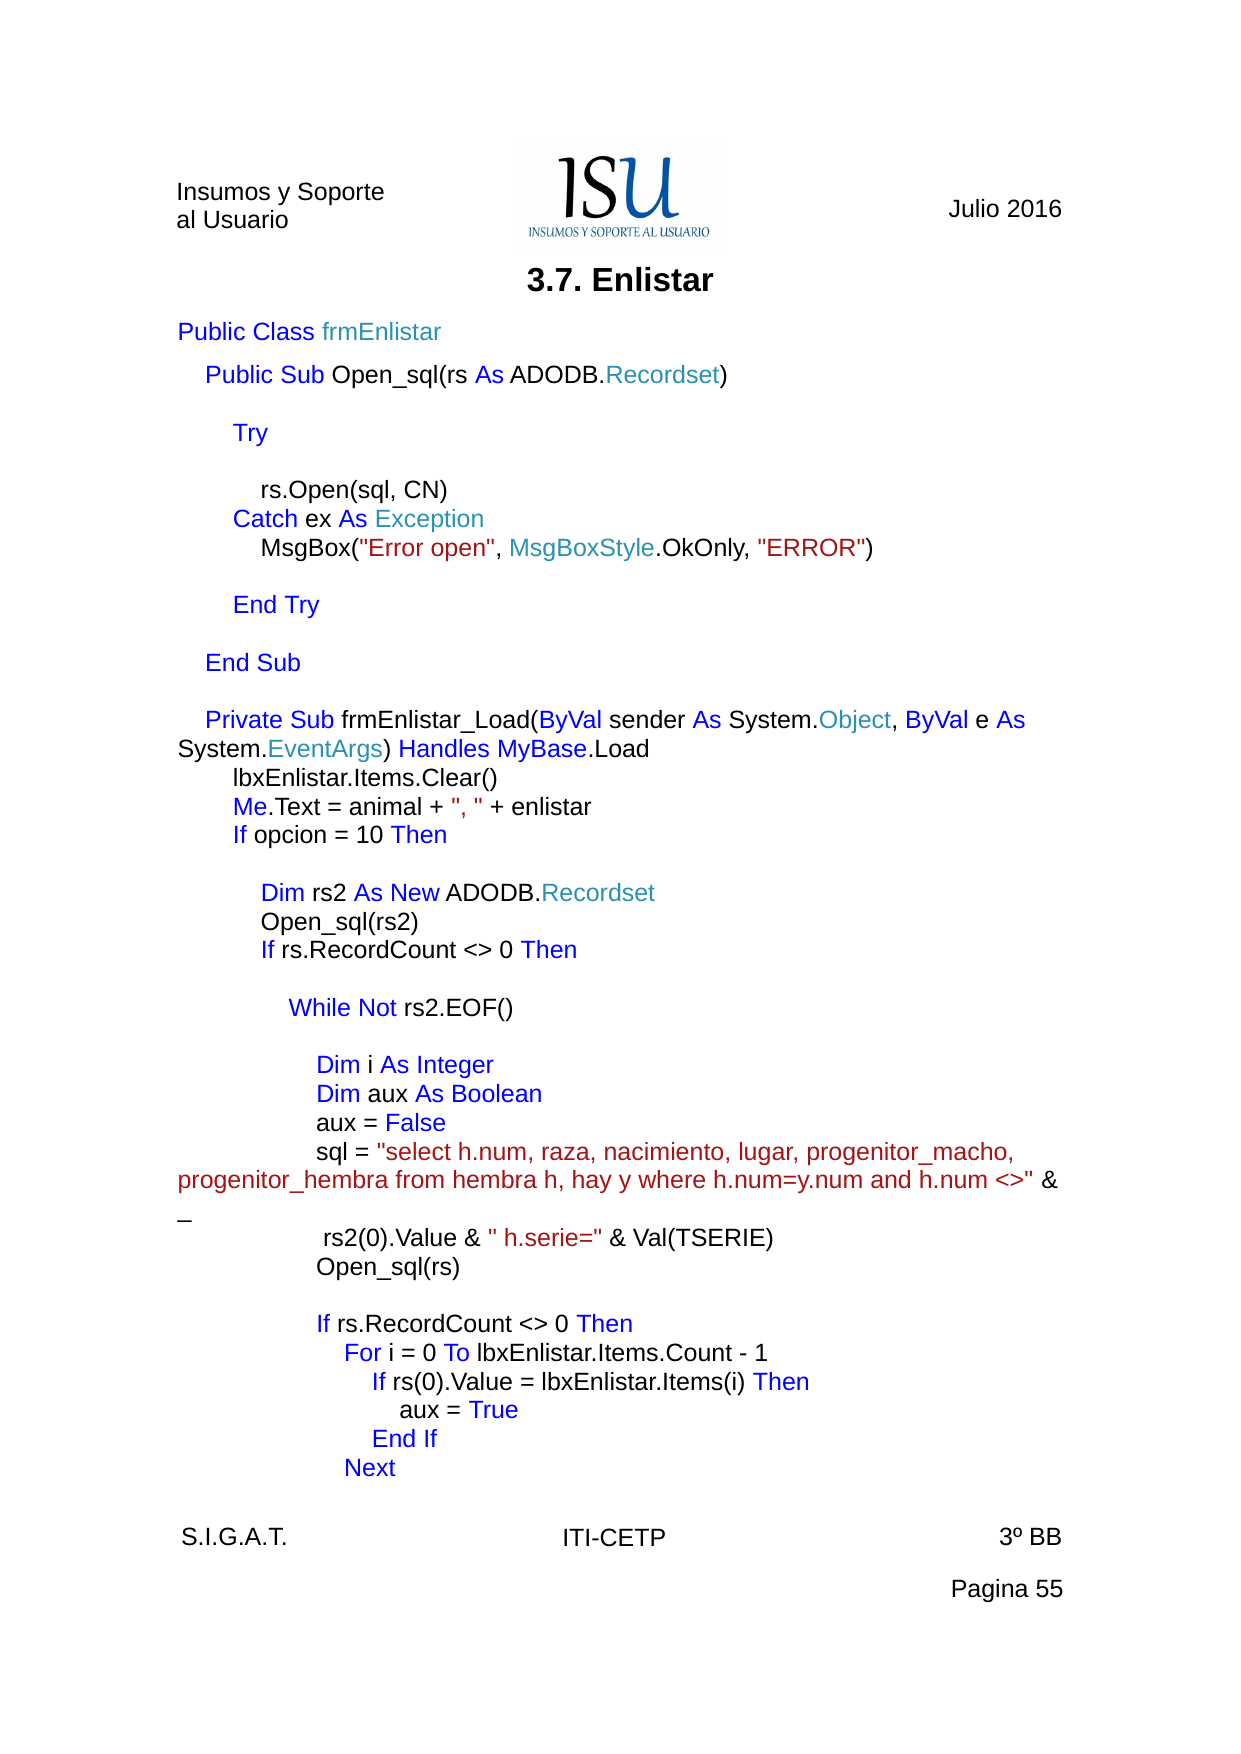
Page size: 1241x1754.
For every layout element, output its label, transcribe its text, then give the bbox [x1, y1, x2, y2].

text rs.Open(sql, CN) [177, 476, 1063, 504]
text aux = False [177, 1108, 1063, 1137]
text Me.Text = animal + ", " + enlistar [177, 792, 1063, 821]
text rs2(0).Value & " h.serie=" & Val(TSERIE) [177, 1223, 1063, 1252]
text 3.7. Enlistar [177, 260, 1063, 298]
text If opcion = 10 Then [177, 821, 1063, 849]
text Open_sql(rs) [177, 1252, 1063, 1281]
text Public Class frmEnlistar [177, 317, 1063, 346]
text Catch ex As Exception [177, 504, 1063, 533]
text End If [177, 1424, 1063, 1453]
text Dim aux As Boolean [177, 1079, 1063, 1108]
text If rs.RecordCount <> 0 Then [177, 936, 1063, 964]
text Public Sub Open_sql(rs As ADODB.Recordset) [177, 361, 1063, 389]
text For i = 0 To lbxEnlistar.Items.Count - 1 [177, 1338, 1063, 1367]
text sql = "select h.num, raza, nacimiento, lugar, progenitor_macho, progenitor_hembra from hembra h, hay y where h.num=y.num and h.num <>" & _ [177, 1137, 1063, 1223]
text End Try [177, 591, 1063, 619]
text While Not rs2.EOF() [177, 993, 1063, 1022]
text If rs.RecordCount <> 0 Then [177, 1309, 1063, 1338]
text aux = True [177, 1396, 1063, 1424]
text Dim i As Integer [177, 1051, 1063, 1079]
text lbxEnlistar.Items.Clear() [177, 763, 1063, 792]
text End Sub [177, 648, 1063, 677]
text Next [177, 1453, 1063, 1482]
text Try [177, 418, 1063, 447]
text Dim rs2 As New ADODB.Recordset [177, 878, 1063, 907]
text If rs(0).Value = lbxEnlistar.Items(i) Then [177, 1367, 1063, 1396]
text Private Sub frmEnlistar_Load(ByVal sender As System.Object, ByVal e As System.EventArgs) Handles MyBase.Load [177, 706, 1063, 763]
picture [517, 138, 723, 252]
text MsgBox("Error open", MsgBoxStyle.OkOnly, "ERROR") [177, 533, 1063, 562]
text Open_sql(rs2) [177, 907, 1063, 936]
